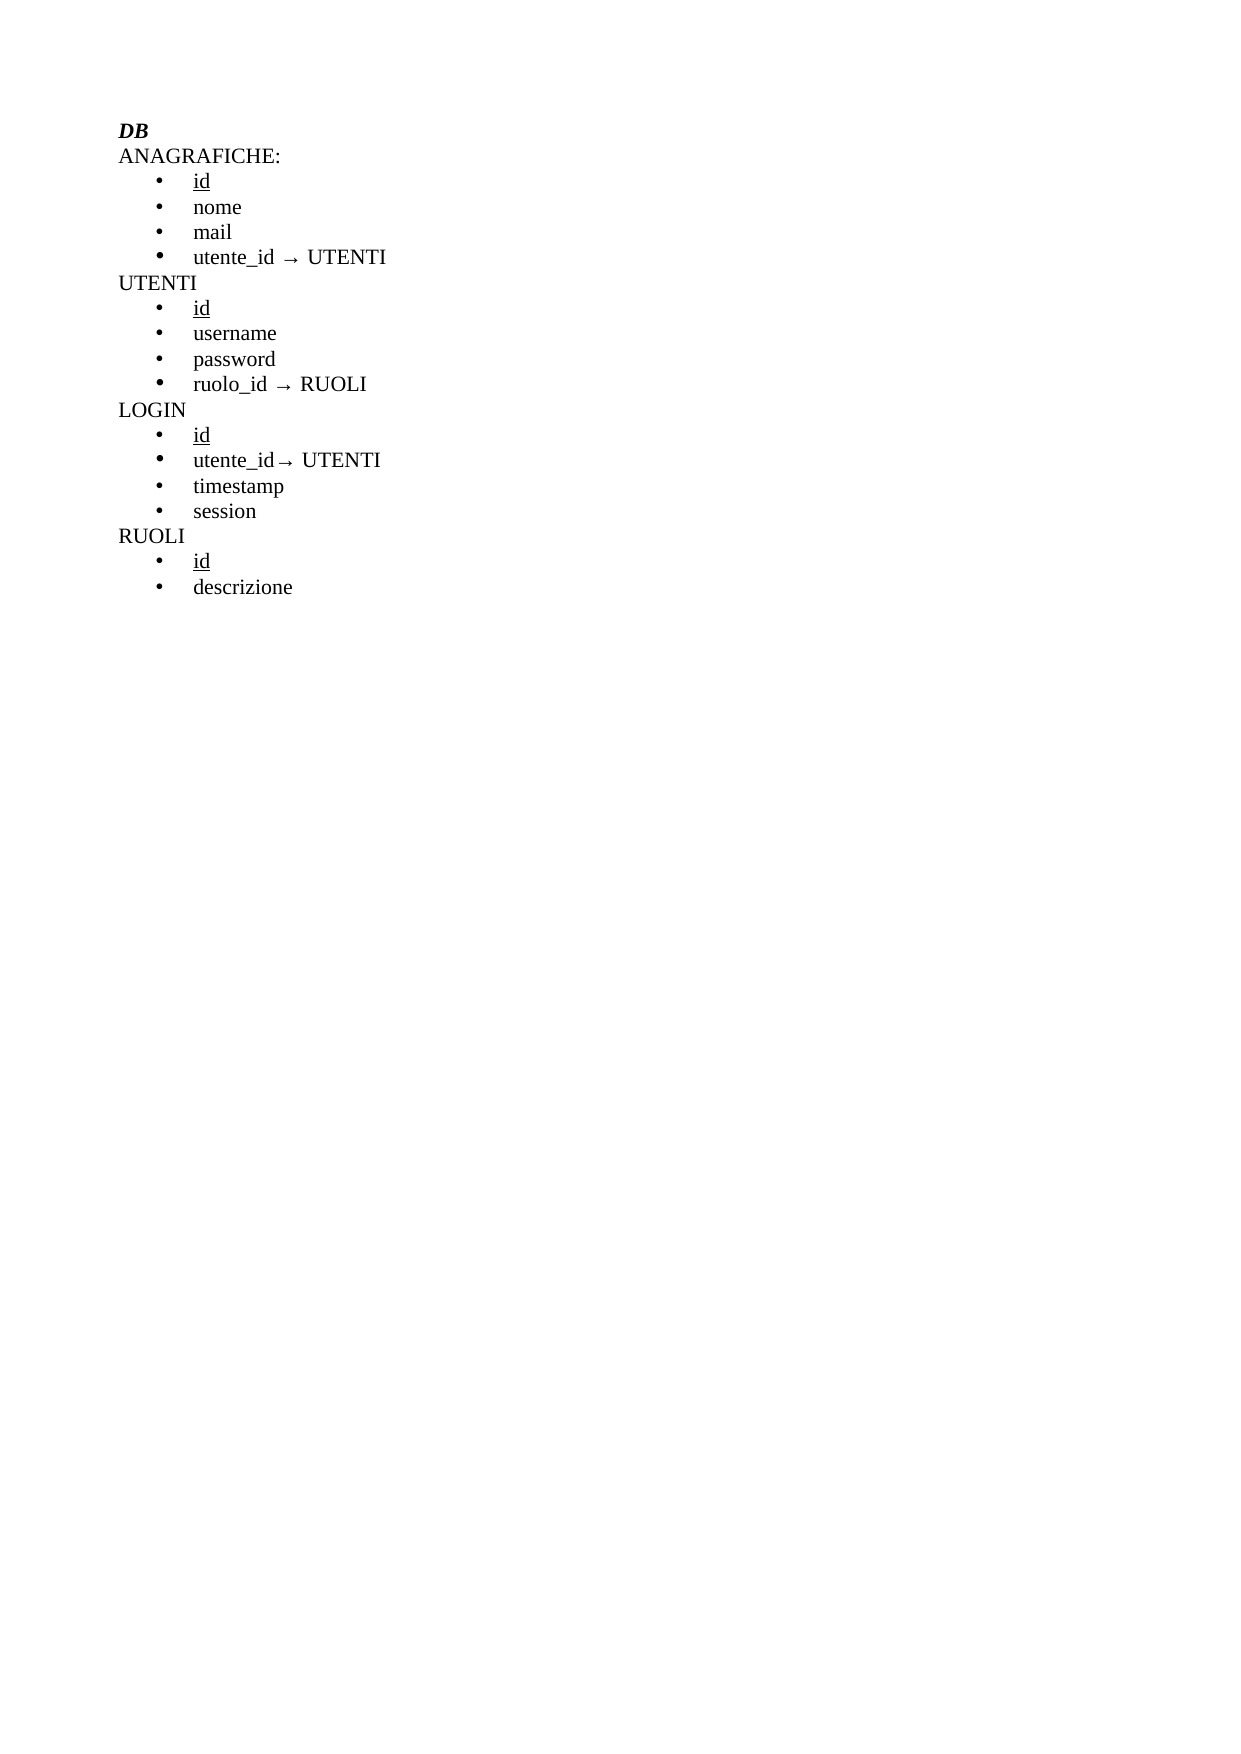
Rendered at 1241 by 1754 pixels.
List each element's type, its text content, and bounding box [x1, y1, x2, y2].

text DB [118, 118, 1122, 143]
list utente_id→ UTENTI [156, 447, 1122, 473]
list descrizione [156, 574, 1122, 599]
list session [156, 498, 1122, 523]
text UTENTI [118, 270, 1122, 295]
list password [156, 346, 1122, 371]
list timestamp [156, 473, 1122, 498]
list id [156, 168, 1122, 194]
list mail [156, 219, 1122, 244]
list utente_id → UTENTI [156, 244, 1122, 270]
list ruolo_id → RUOLI [156, 371, 1122, 397]
text LOGIN [118, 397, 1122, 422]
list username [156, 320, 1122, 346]
list id [156, 295, 1122, 320]
list id [156, 422, 1122, 447]
list nome [156, 194, 1122, 219]
list id [156, 548, 1122, 574]
text RUOLI [118, 523, 1122, 548]
text ANAGRAFICHE: [118, 143, 1122, 168]
